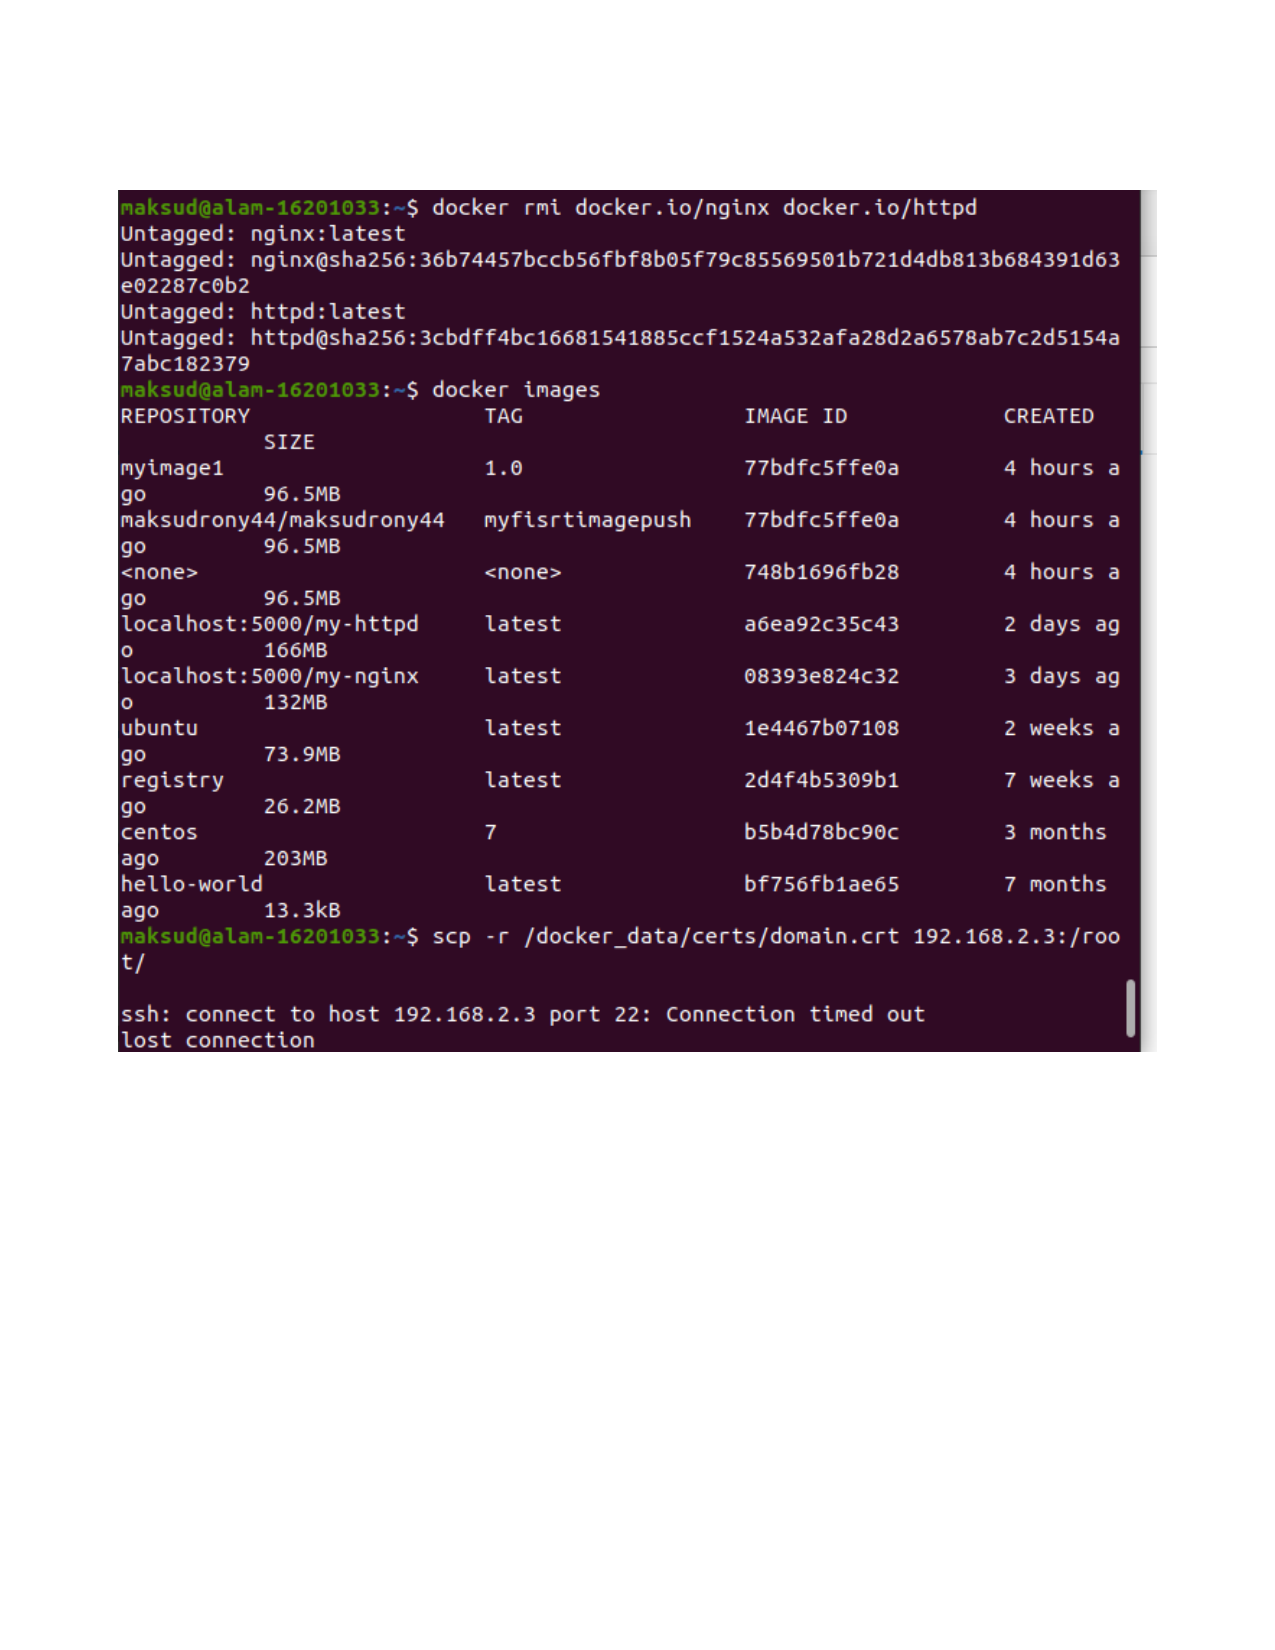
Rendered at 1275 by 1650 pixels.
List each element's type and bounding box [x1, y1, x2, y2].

picture [118, 190, 1157, 1052]
